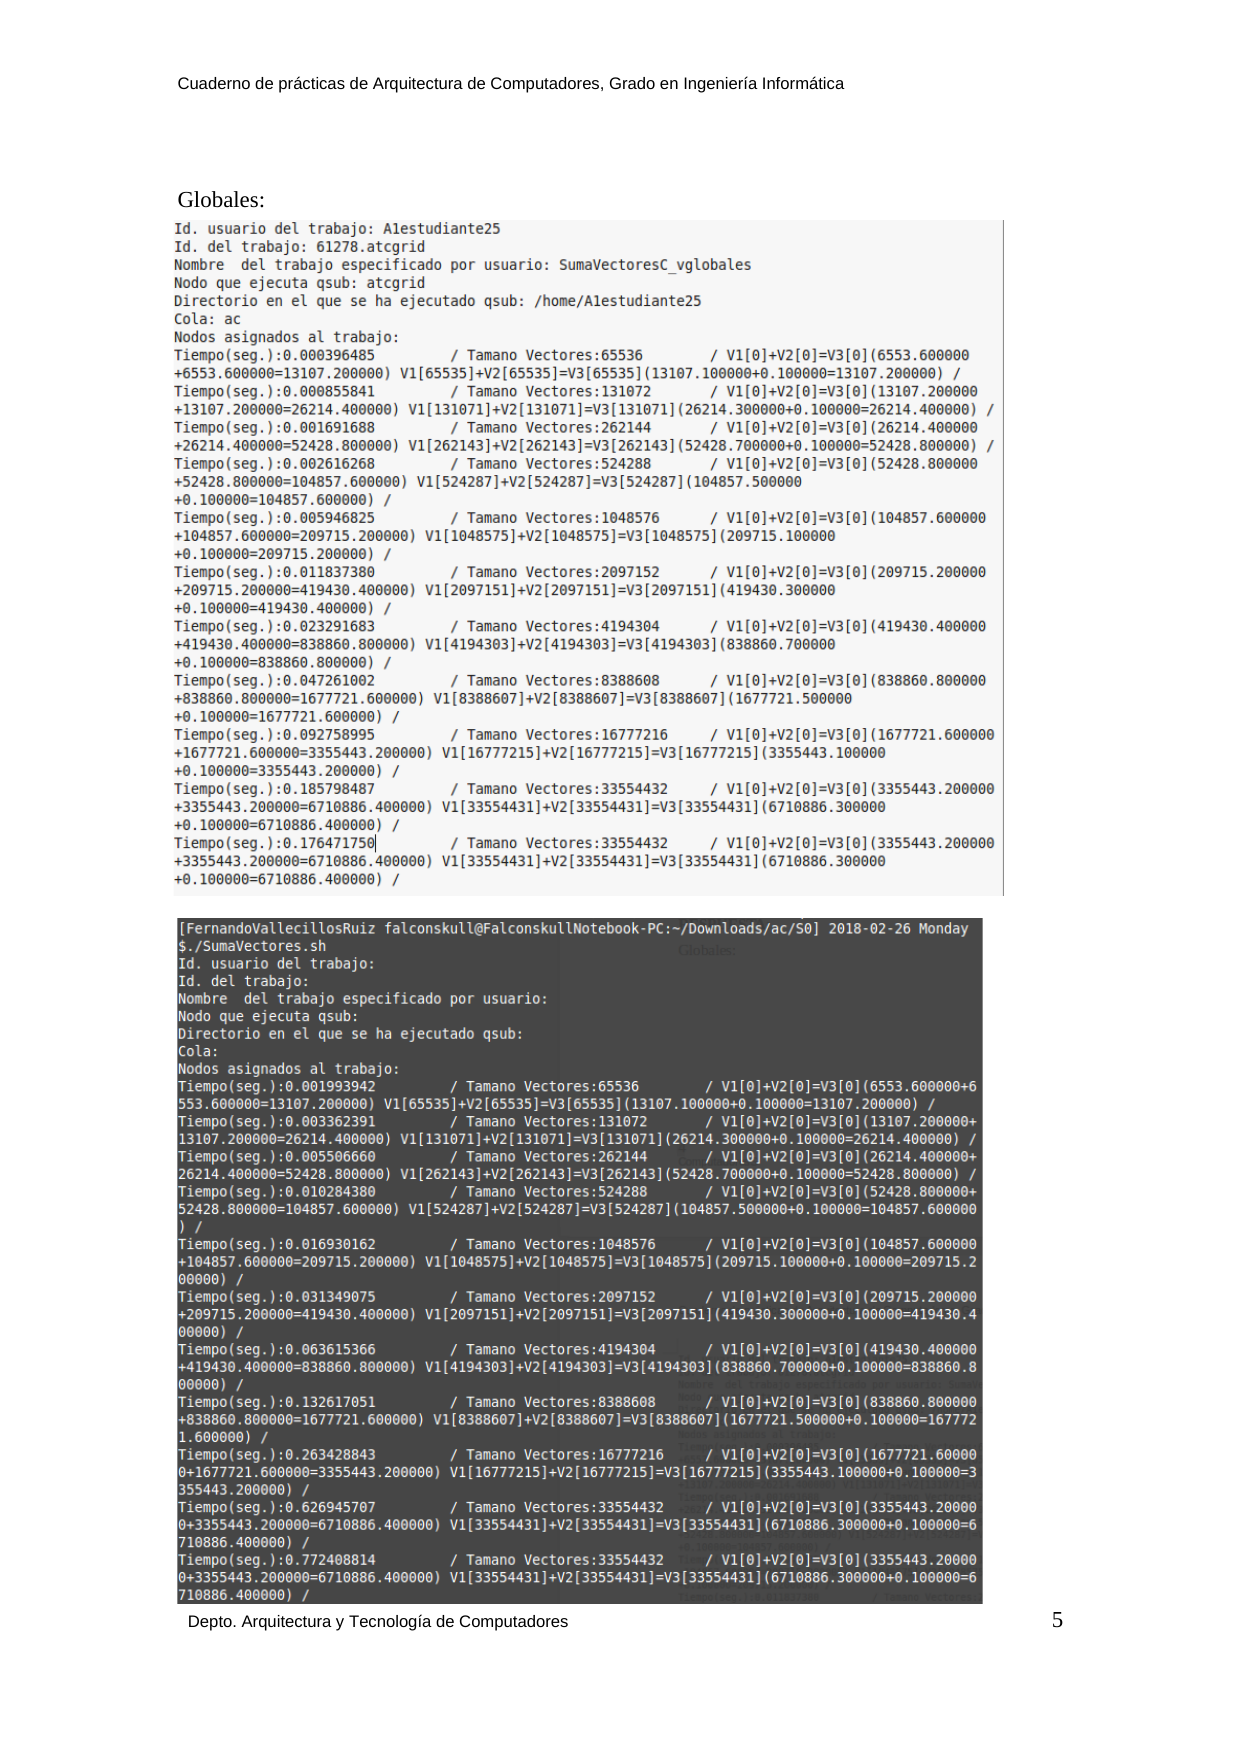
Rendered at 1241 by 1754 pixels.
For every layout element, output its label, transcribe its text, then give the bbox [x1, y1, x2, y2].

picture [177, 918, 983, 1604]
list Globales: [177, 187, 1063, 213]
picture [173, 220, 1004, 896]
